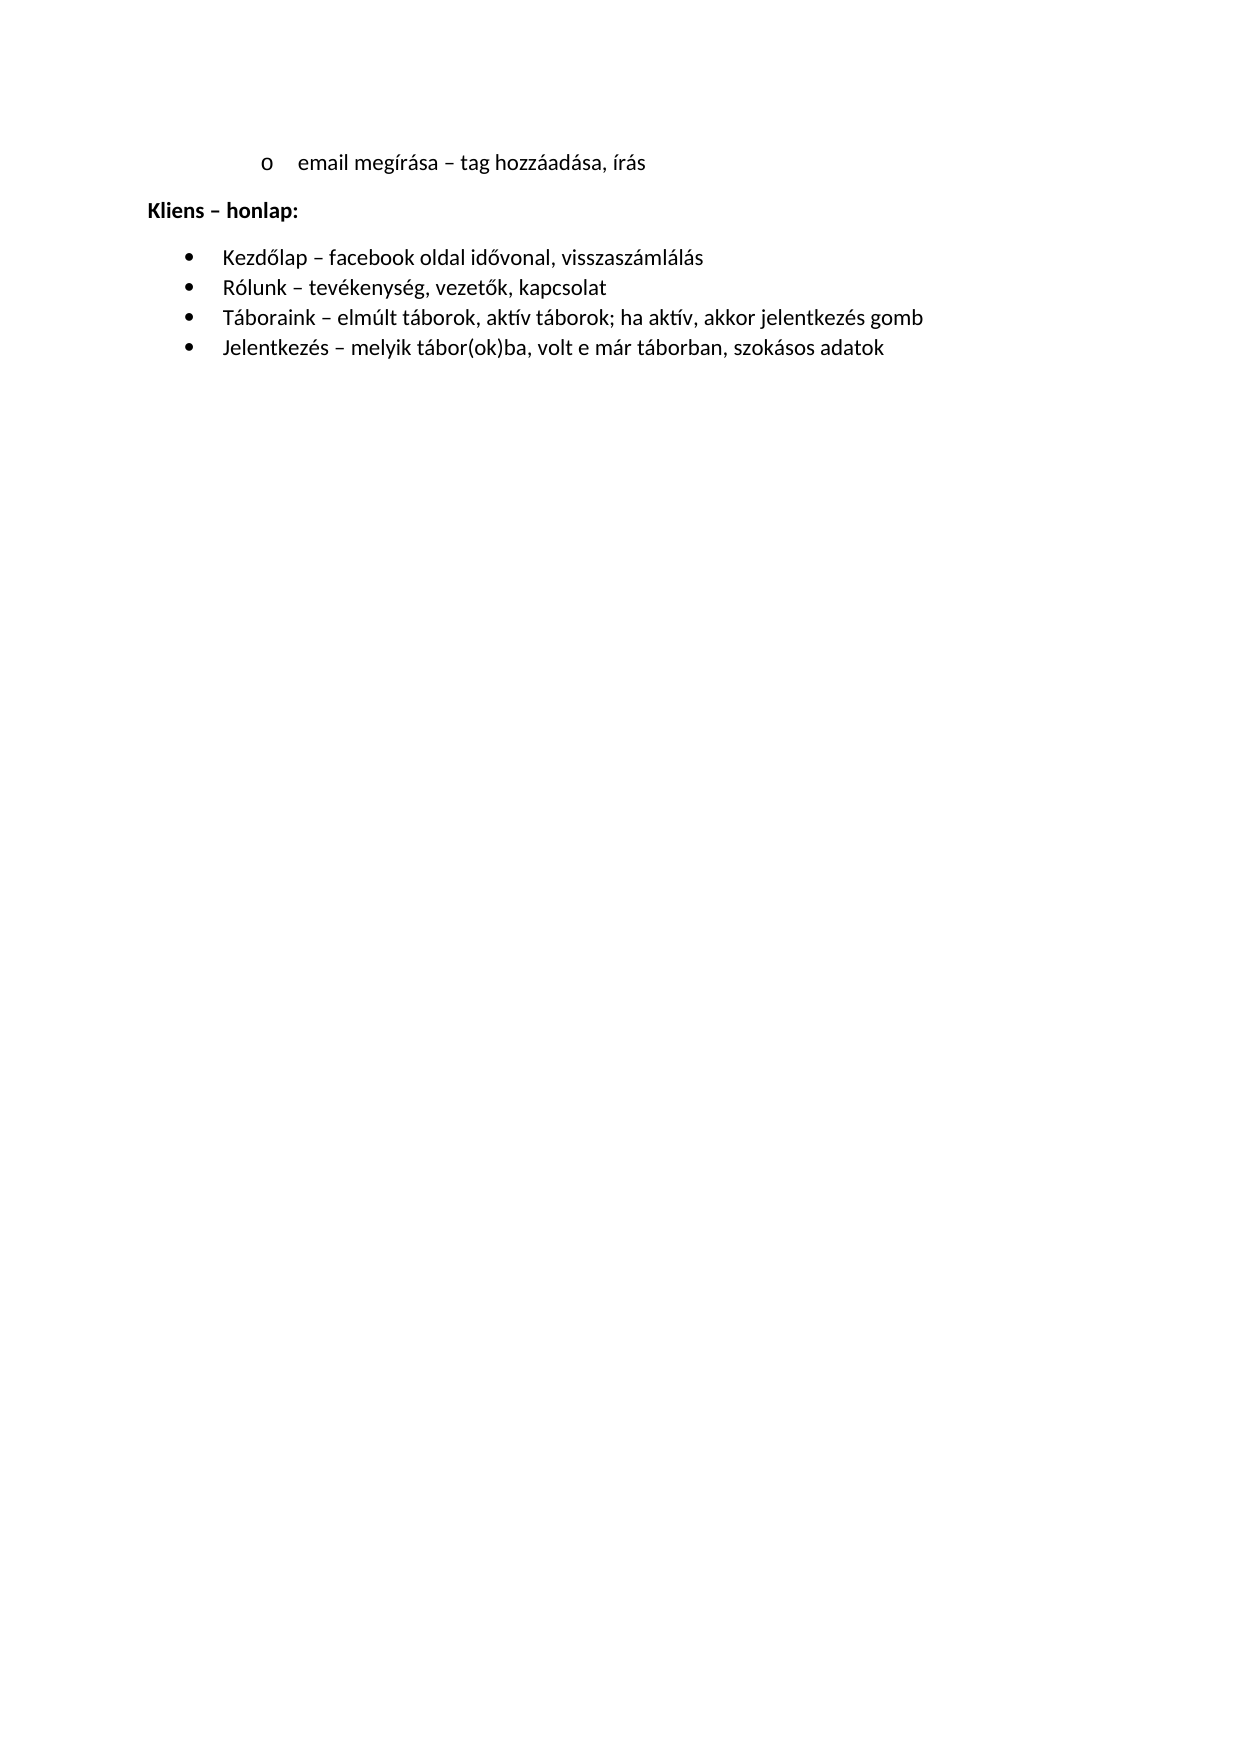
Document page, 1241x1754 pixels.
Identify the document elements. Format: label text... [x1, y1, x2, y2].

list Jelentkezés – melyik tábor(ok)ba, volt e már táborban, szokásos adatok [185, 333, 1093, 361]
list Rólunk – tevékenység, vezetők, kapcsolat [185, 273, 1093, 301]
list Kezdőlap – facebook oldal idővonal, visszaszámlálás [185, 243, 1093, 271]
list Táboraink – elmúlt táborok, aktív táborok; ha aktív, akkor jelentkezés gomb [185, 303, 1093, 331]
text Kliens – honlap: [148, 196, 1093, 224]
list email megírása – tag hozzáadása, írás [260, 148, 1093, 177]
